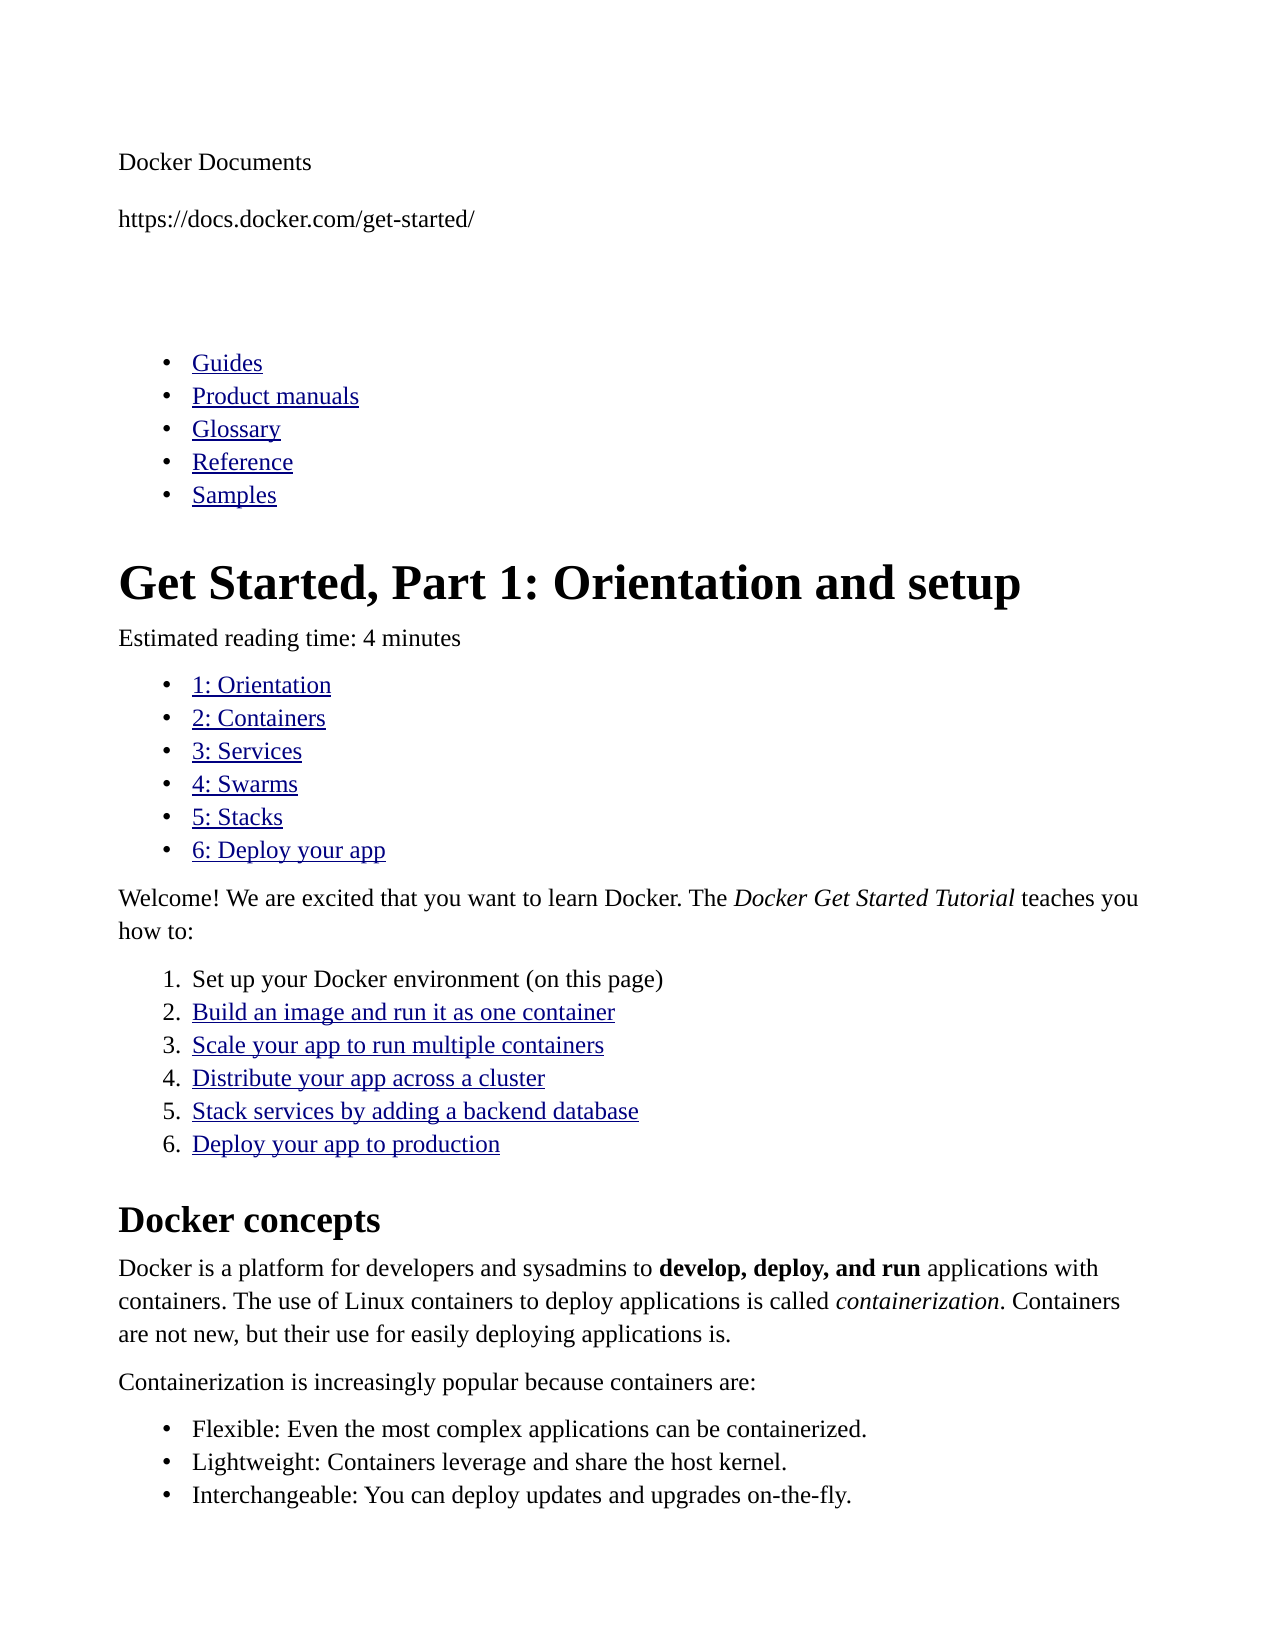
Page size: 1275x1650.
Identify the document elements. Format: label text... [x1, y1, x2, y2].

text Docker is a platform for developers and sysadmins to develop, deploy, and run applications with containers. The use of Linux containers to deploy applications is called containerization. Containers are not new, but their use for easily deploying applications is. [118, 1253, 1157, 1348]
list Build an image and run it as one container [162, 997, 1157, 1026]
list Flexible: Even the most complex applications can be containerized. [162, 1414, 1157, 1443]
list Set up your Docker environment (on this page) [162, 964, 1157, 992]
list 6: Deploy your app [162, 836, 1157, 864]
list Glossary [162, 414, 1157, 443]
list Interchangeable: You can deploy updates and upgrades on-the-fly. [162, 1480, 1157, 1509]
text Containerization is increasingly popular because containers are: [118, 1367, 1157, 1395]
text Docker Documents [118, 147, 1157, 176]
list 5: Stacks [162, 802, 1157, 831]
list Distribute your app across a cluster [162, 1063, 1157, 1092]
list 4: Swarms [162, 769, 1157, 798]
list 3: Services [162, 736, 1157, 765]
list Product manuals [162, 381, 1157, 410]
list Deploy your app to production [162, 1129, 1157, 1158]
list 1: Orientation [162, 670, 1157, 699]
list Guides [162, 348, 1157, 377]
text https://docs.docker.com/get-started/ [118, 204, 1157, 233]
list Lightweight: Containers leverage and share the host kernel. [162, 1447, 1157, 1476]
list Samples [162, 480, 1157, 509]
subtitle Get Started, Part 1: Orientation and setup [118, 553, 1157, 610]
list Stack services by adding a backend database [162, 1096, 1157, 1124]
text Welcome! We are excited that you want to learn Docker. The Docker Get Started Tutorial teaches you how to: [118, 883, 1157, 945]
list Reference [162, 447, 1157, 476]
list Scale your app to run multiple containers [162, 1030, 1157, 1058]
text Estimated reading time: 4 minutes [118, 623, 1157, 652]
subtitle Docker concepts [118, 1197, 1157, 1240]
list 2: Containers [162, 703, 1157, 732]
